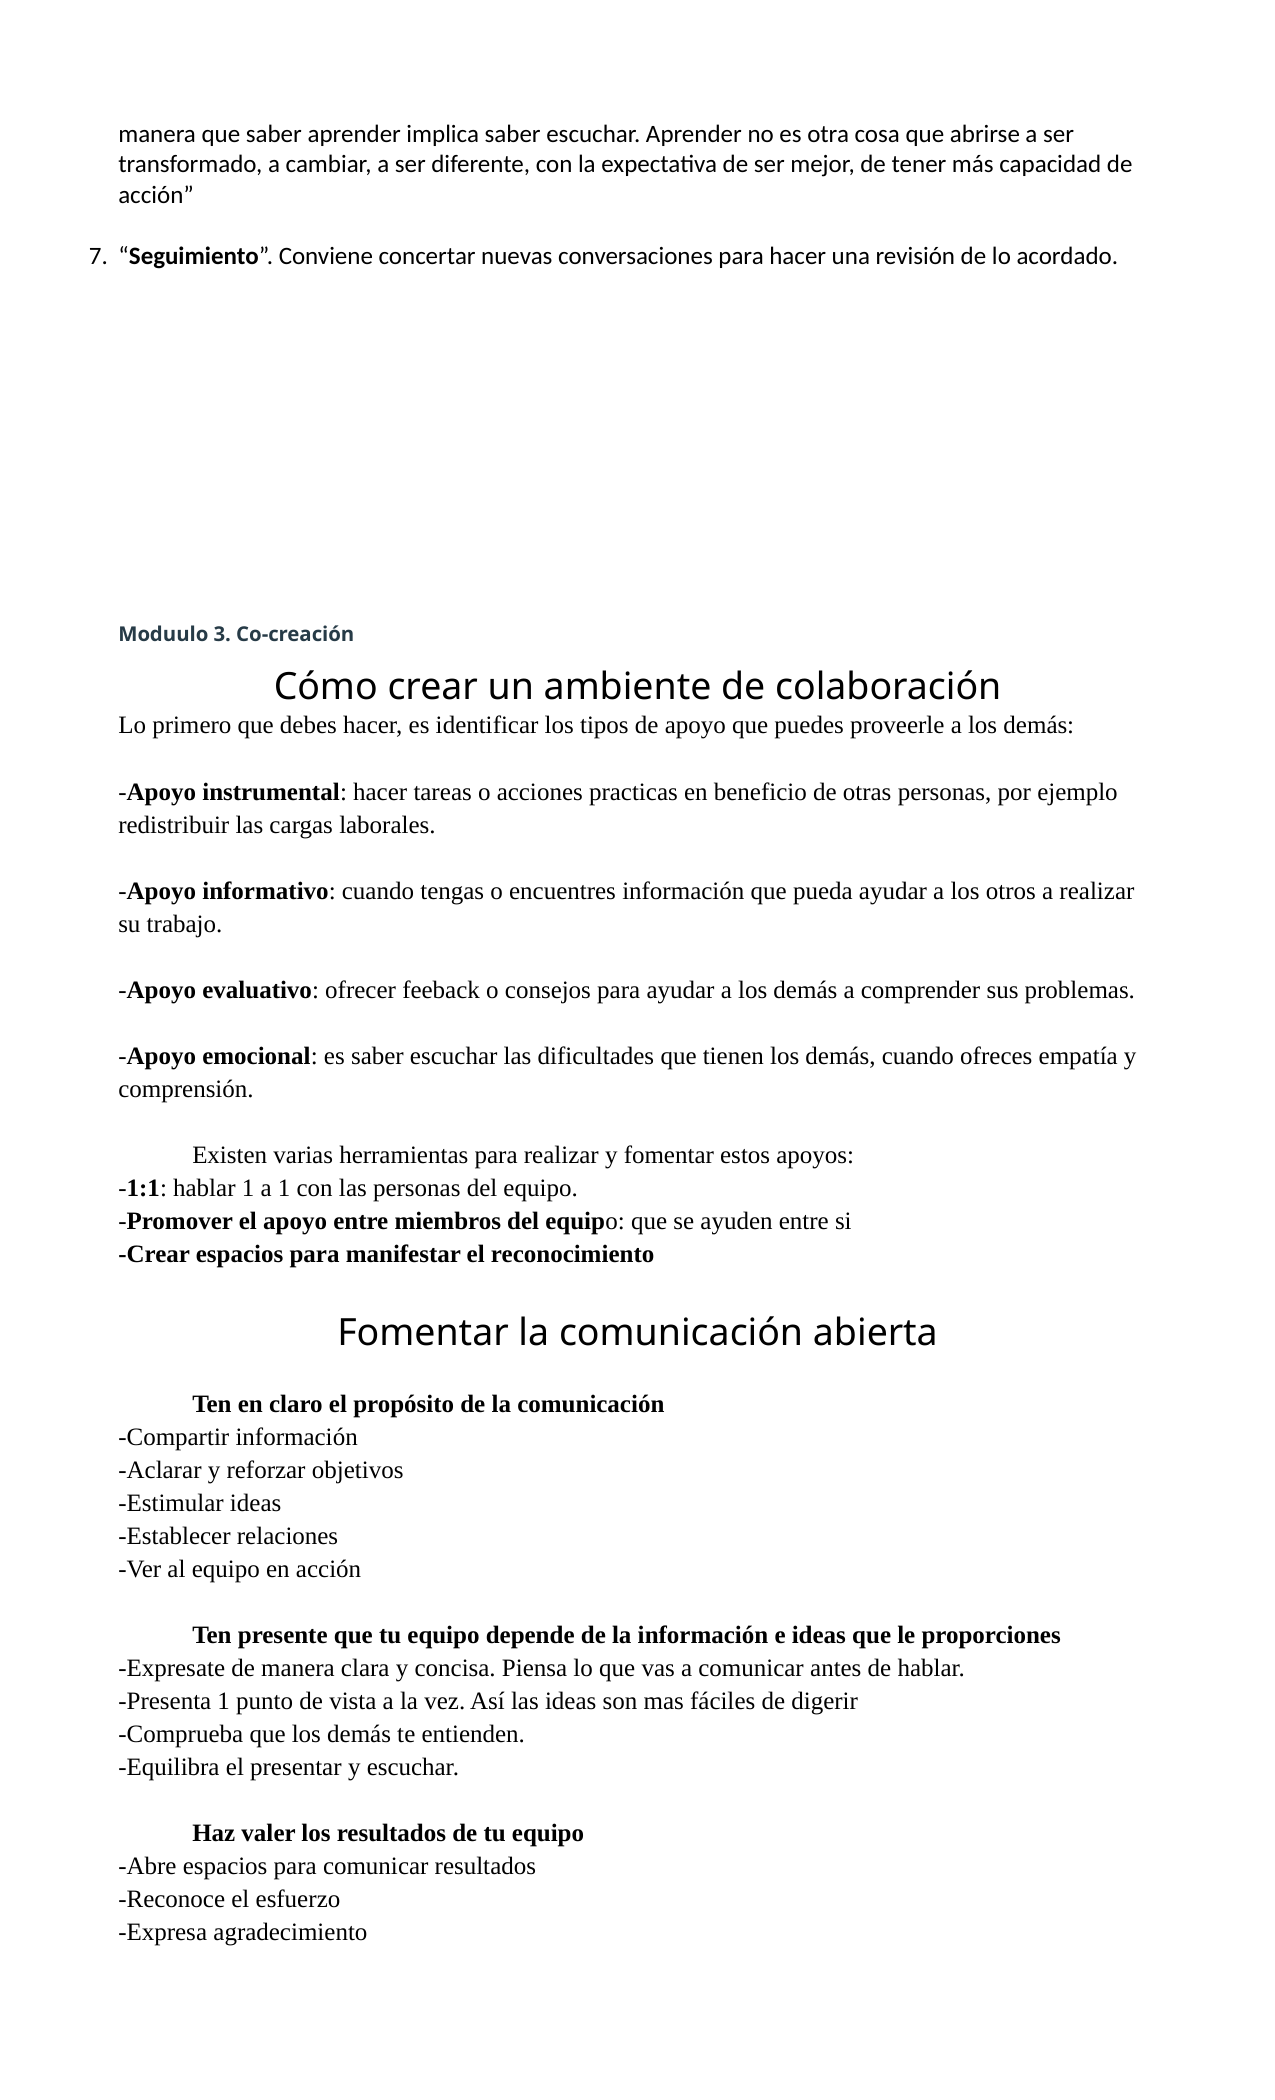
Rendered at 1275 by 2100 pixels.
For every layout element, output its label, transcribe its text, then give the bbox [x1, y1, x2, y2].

text Haz valer los resultados de tu equipo [118, 1818, 1157, 1847]
text -Apoyo informativo: cuando tengas o encuentres información que pueda ayudar a los otros a realizar su trabajo. [118, 876, 1157, 937]
text -Comprueba que los demás te entienden. [118, 1719, 1157, 1748]
text -Expresate de manera clara y concisa. Piensa lo que vas a comunicar antes de hablar. [118, 1653, 1157, 1682]
text -Promover el apoyo entre miembros del equipo: que se ayuden entre si [118, 1206, 1157, 1235]
text -1:1: hablar 1 a 1 con las personas del equipo. [118, 1173, 1157, 1202]
text -Expresa agradecimiento [118, 1917, 1157, 1946]
text -Ver al equipo en acción [118, 1554, 1157, 1583]
text -Compartir información [118, 1422, 1157, 1451]
text Ten en claro el propósito de la comunicación [118, 1389, 1157, 1418]
list manera que saber aprender implica saber escuchar. Aprender no es otra cosa que abrirse a ser transformado, a cambiar, a ser diferente, con la expectativa de ser mejor, de tener más capacidad de acción” [118, 118, 1157, 210]
text -Crear espacios para manifestar el reconocimiento [118, 1239, 1157, 1268]
text Moduulo 3. Co-creación [118, 601, 1157, 652]
subtitle Fomentar la comunicación abierta [118, 1305, 1157, 1356]
list “Seguimiento”. Conviene concertar nuevas conversaciones para hacer una revisión de lo acordado. [118, 240, 1157, 271]
text -Abre espacios para comunicar resultados [118, 1851, 1157, 1880]
text -Reconoce el esfuerzo [118, 1884, 1157, 1913]
text -Apoyo evaluativo: ofrecer feeback o consejos para ayudar a los demás a comprender sus problemas. [118, 975, 1157, 1003]
text -Estimular ideas [118, 1488, 1157, 1517]
text -Presenta 1 punto de vista a la vez. Así las ideas son mas fáciles de digerir [118, 1686, 1157, 1715]
subtitle Cómo crear un ambiente de colaboración [118, 659, 1157, 711]
text -Establecer relaciones [118, 1521, 1157, 1550]
text -Aclarar y reforzar objetivos [118, 1455, 1157, 1484]
text -Equilibra el presentar y escuchar. [118, 1752, 1157, 1781]
text Lo primero que debes hacer, es identificar los tipos de apoyo que puedes proveerle a los demás: [118, 711, 1157, 739]
text -Apoyo instrumental: hacer tareas o acciones practicas en beneficio de otras personas, por ejemplo redistribuir las cargas laborales. [118, 777, 1157, 838]
text -Apoyo emocional: es saber escuchar las dificultades que tienen los demás, cuando ofreces empatía y comprensión. [118, 1041, 1157, 1103]
text Ten presente que tu equipo depende de la información e ideas que le proporciones [118, 1620, 1157, 1649]
text Existen varias herramientas para realizar y fomentar estos apoyos: [118, 1140, 1157, 1169]
